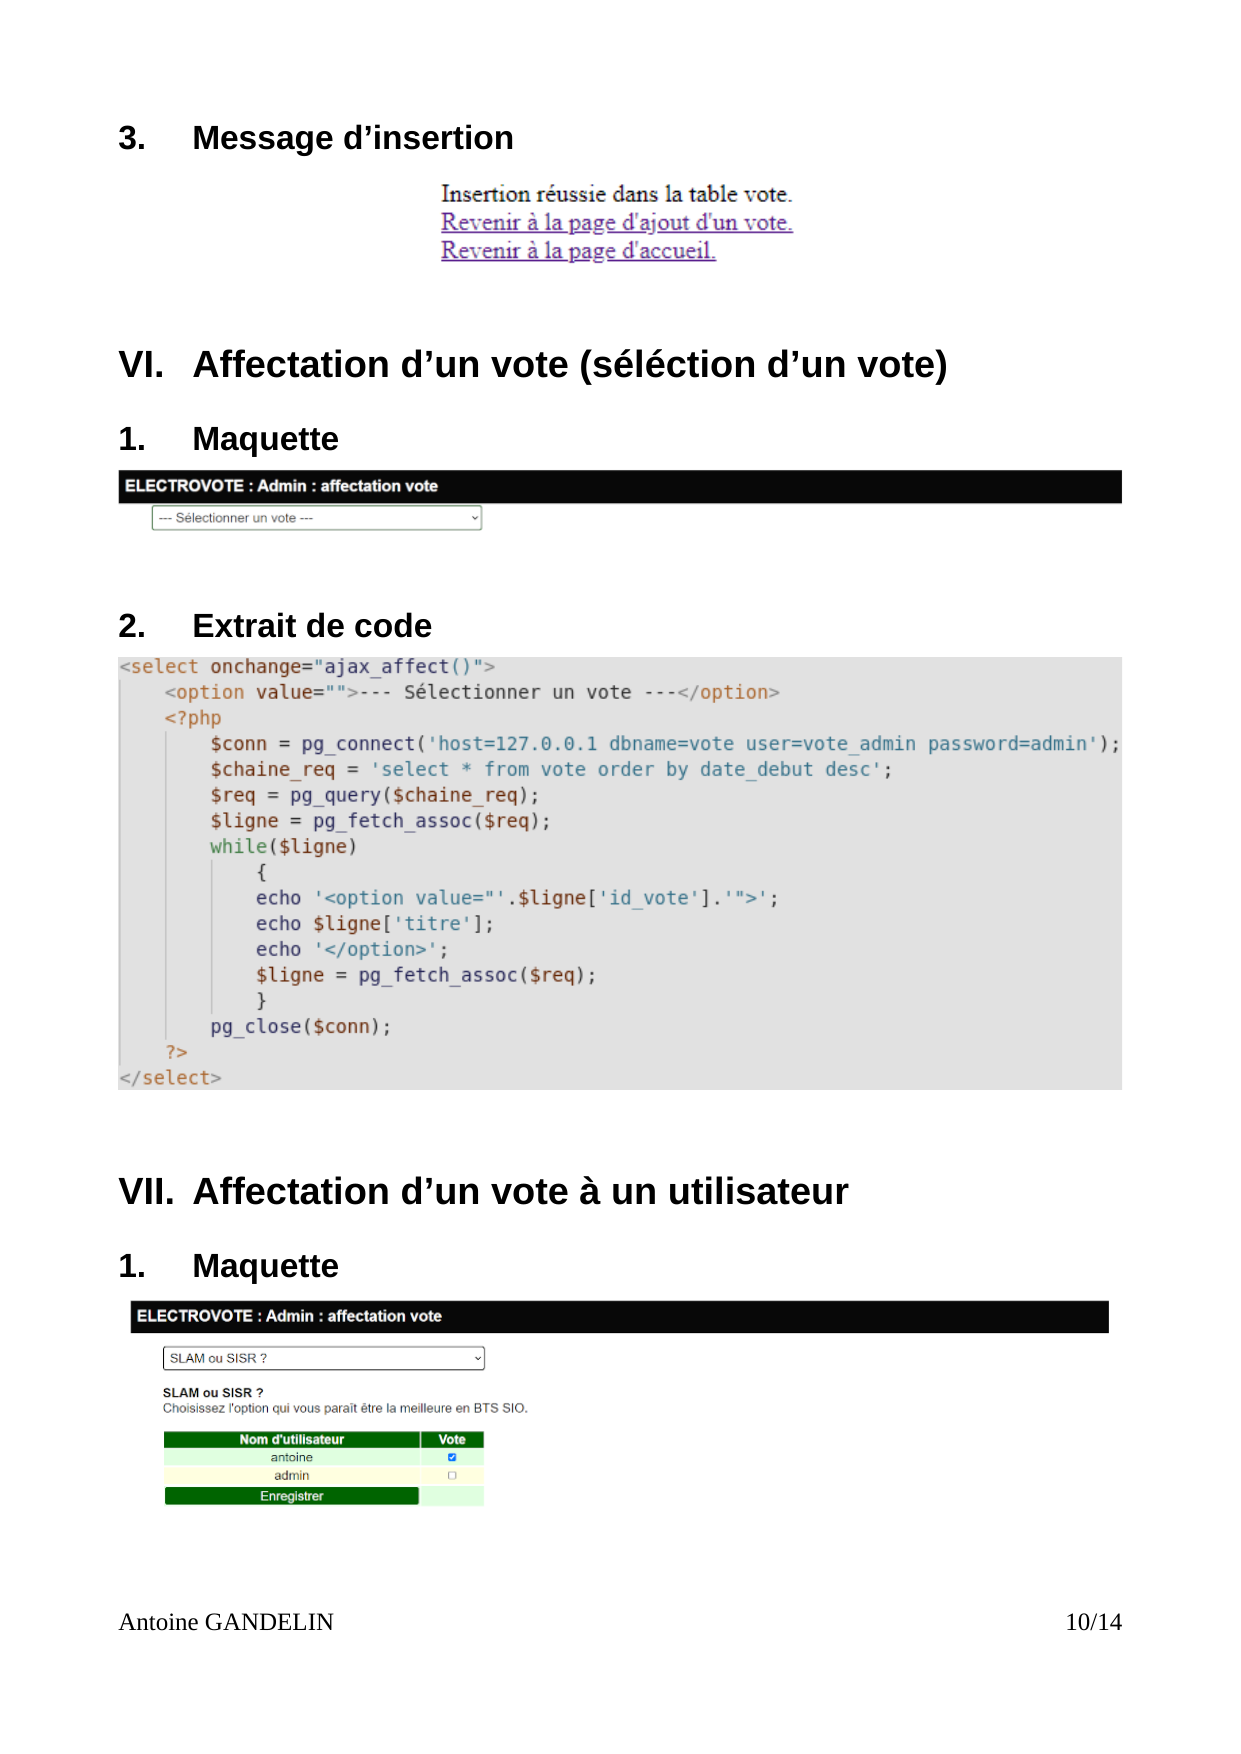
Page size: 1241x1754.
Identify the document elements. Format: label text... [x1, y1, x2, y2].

subtitle Maquette [118, 1246, 1122, 1285]
subtitle Maquette [118, 418, 1122, 457]
picture [127, 1297, 1113, 1517]
subtitle Message d’insertion [118, 118, 1122, 157]
picture [118, 469, 1123, 531]
subtitle Extrait de code [118, 606, 1122, 645]
subtitle Affectation d’un vote à un utilisateur [118, 1169, 1122, 1213]
picture [429, 169, 811, 282]
picture [118, 657, 1123, 1090]
subtitle Affectation d’un vote (séléction d’un vote) [118, 341, 1122, 385]
